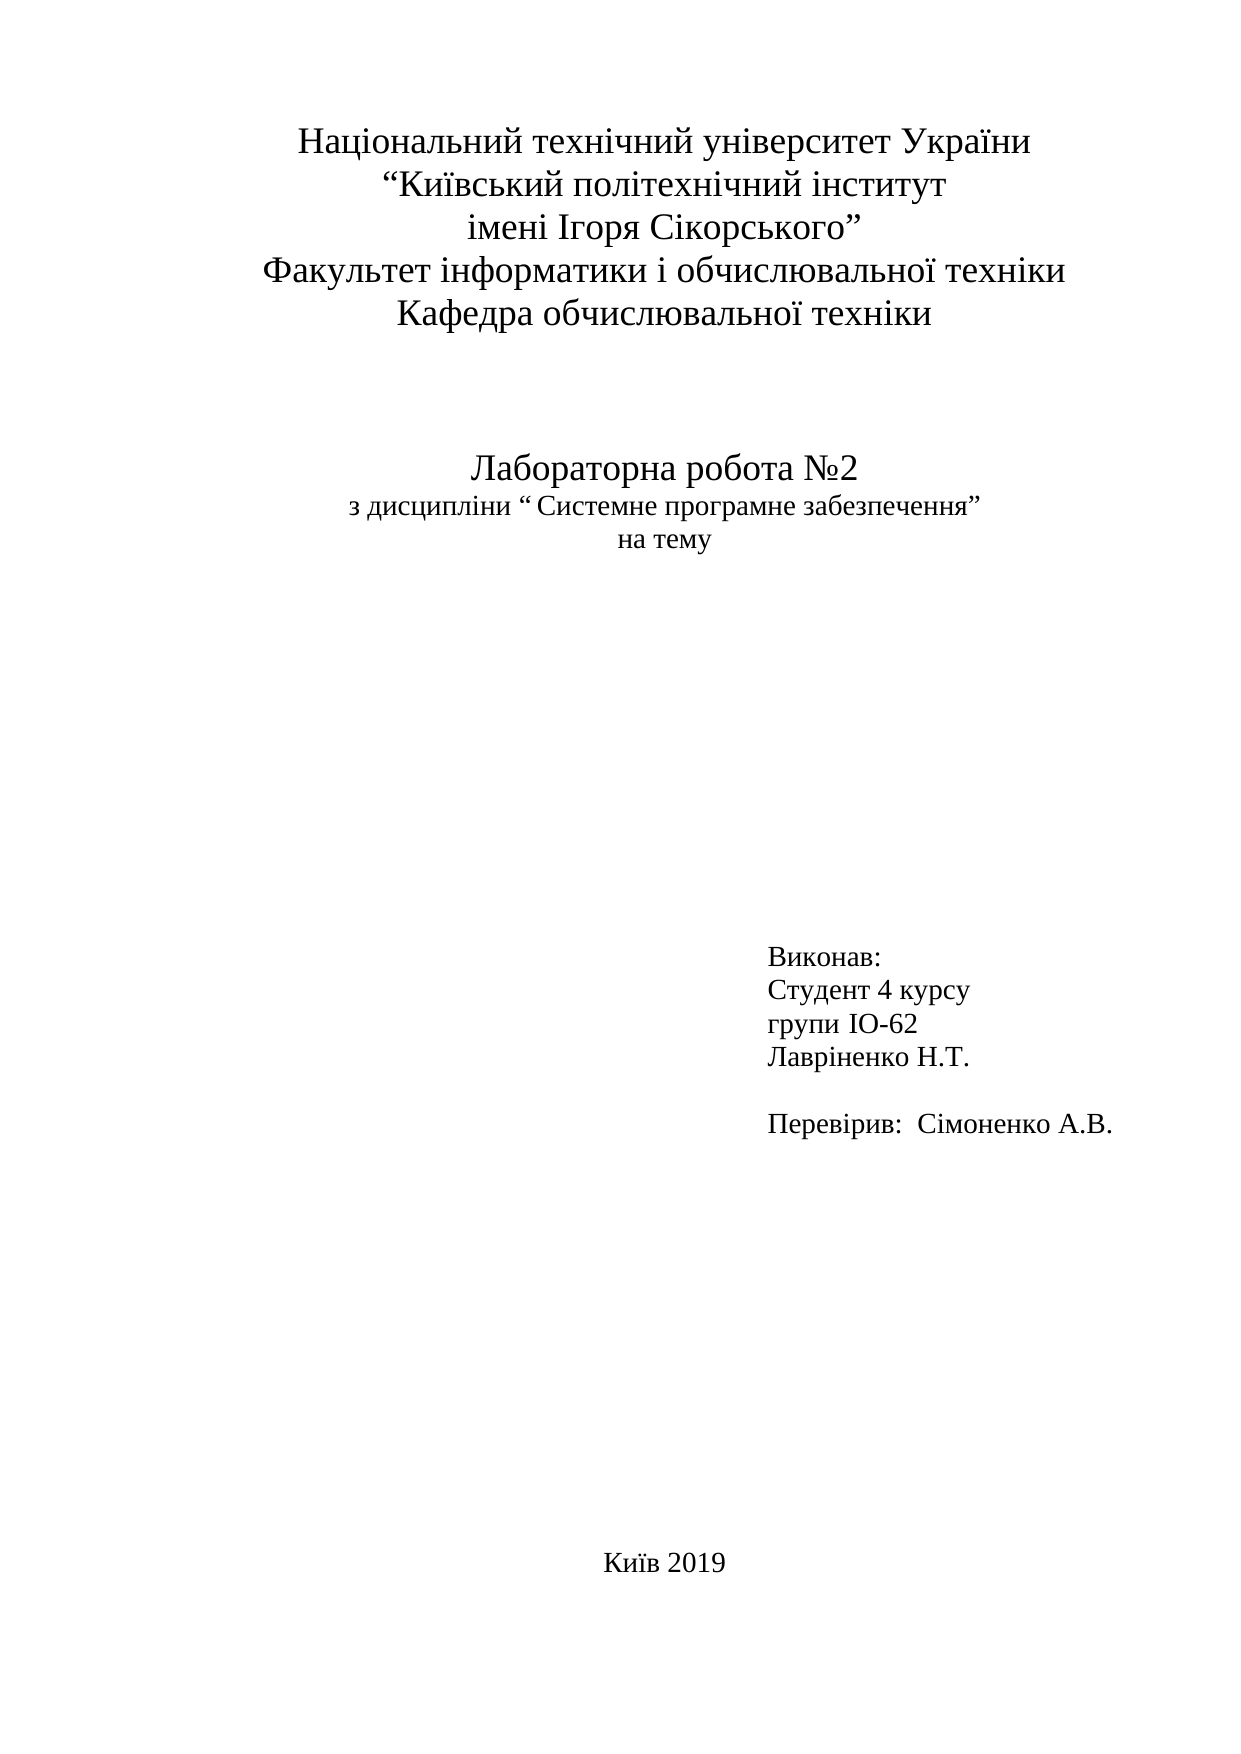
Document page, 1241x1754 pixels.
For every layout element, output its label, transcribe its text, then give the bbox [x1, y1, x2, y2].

text імені Ігоря Сікорського” [177, 204, 1152, 247]
text Київ 2019 [177, 1545, 1152, 1579]
text Національний технічний університет України [177, 118, 1152, 161]
text Виконав: [767, 939, 1152, 972]
text Лавріненко Н.Т. [767, 1039, 1152, 1073]
text Лабораторна робота №2 [177, 445, 1152, 488]
text з дисципліни “ Системне програмне забезпечення” [177, 488, 1152, 522]
text Студент 4 курсу [767, 972, 1152, 1006]
text Кафедра обчислювальної техніки [177, 291, 1152, 334]
text Факультет інформатики і обчислювальної техніки [177, 247, 1152, 291]
text на тему [177, 522, 1152, 555]
text “Київський політехнічний інститут [177, 161, 1152, 204]
text групи ІО-62 [767, 1006, 1152, 1039]
text Перевірив: Сімоненко А.В. [767, 1107, 1152, 1140]
